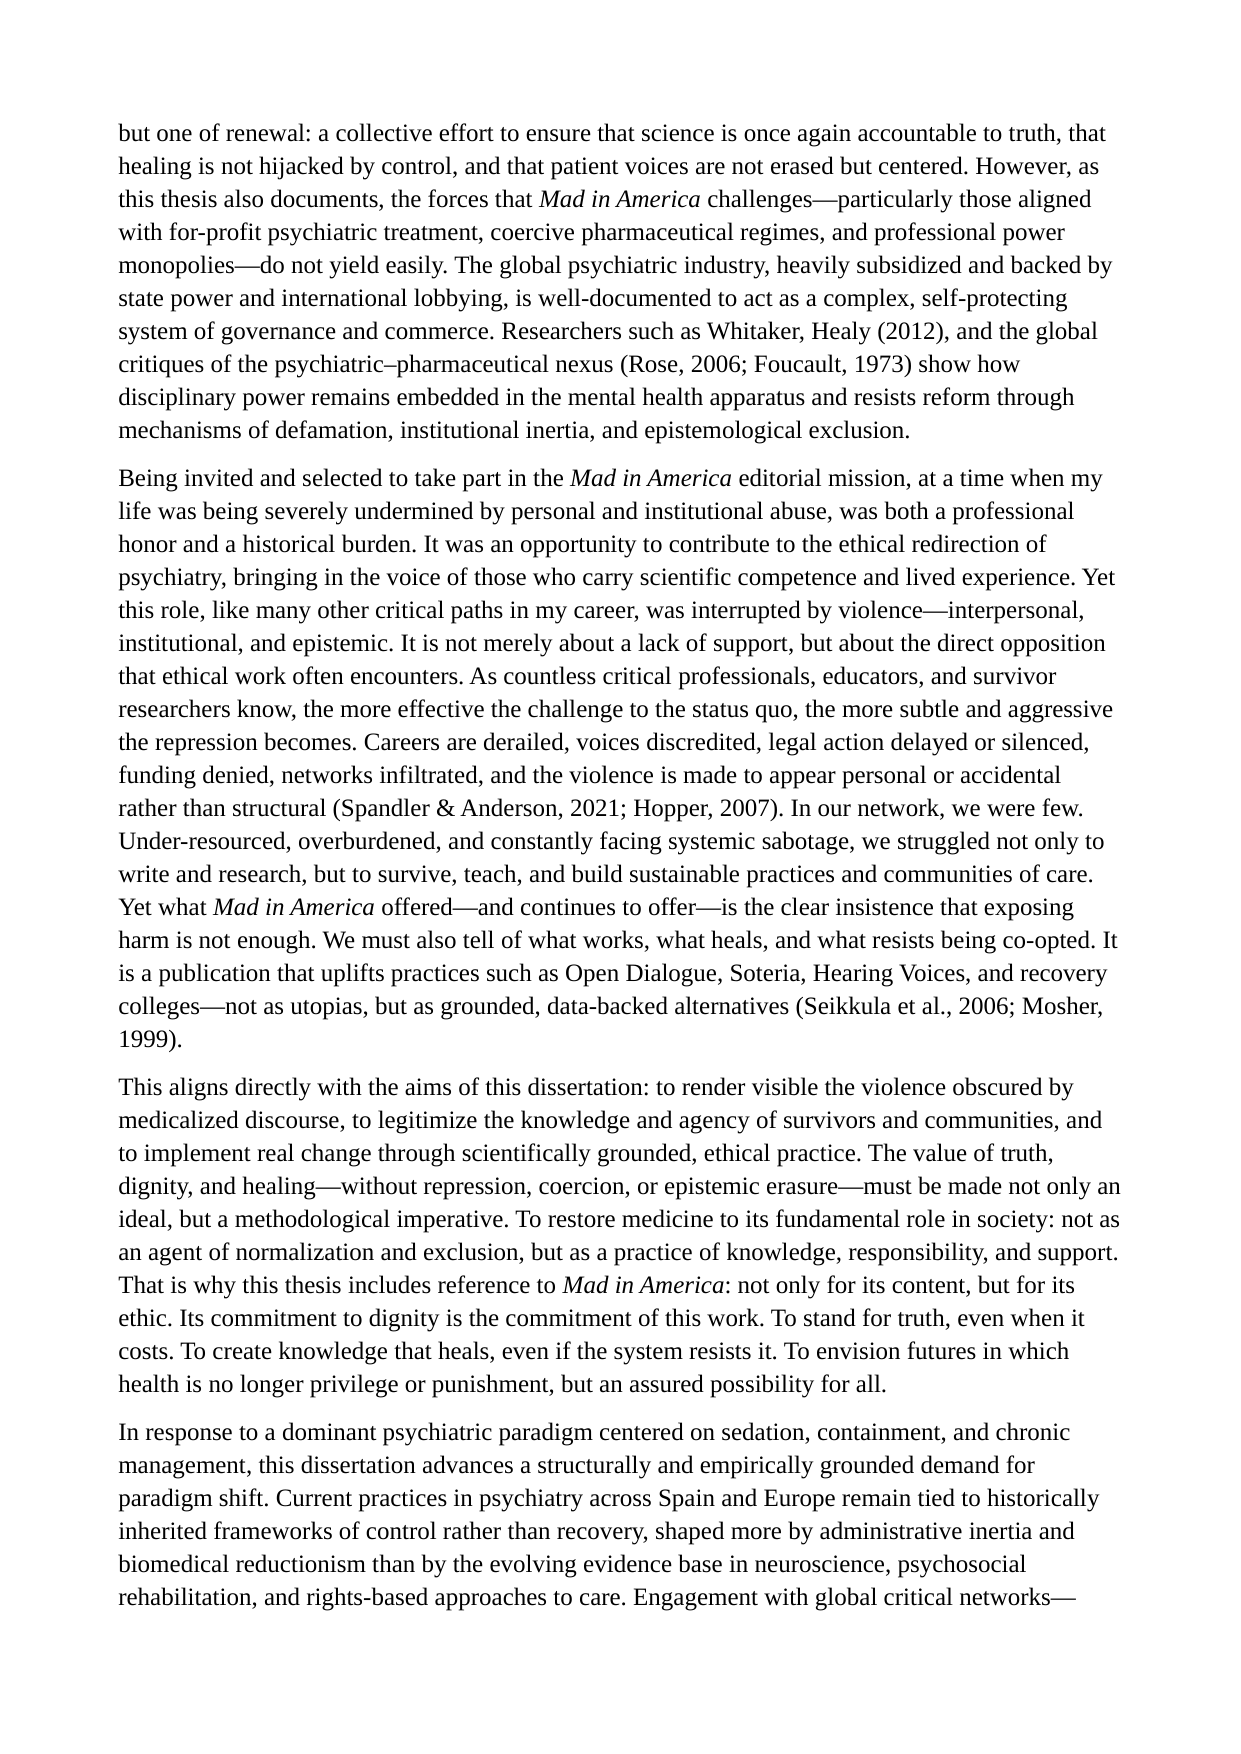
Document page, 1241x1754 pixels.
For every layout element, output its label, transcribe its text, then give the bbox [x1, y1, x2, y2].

text Being invited and selected to take part in the Mad in America editorial mission, at a time when my life was being severely undermined by personal and institutional abuse, was both a professional honor and a historical burden. It was an opportunity to contribute to the ethical redirection of psychiatry, bringing in the voice of those who carry scientific competence and lived experience. Yet this role, like many other critical paths in my career, was interrupted by violence—interpersonal, institutional, and epistemic. It is not merely about a lack of support, but about the direct opposition that ethical work often encounters. As countless critical professionals, educators, and survivor researchers know, the more effective the challenge to the status quo, the more subtle and aggressive the repression becomes. Careers are derailed, voices discredited, legal action delayed or silenced, funding denied, networks infiltrated, and the violence is made to appear personal or accidental rather than structural (Spandler & Anderson, 2021; Hopper, 2007). In our network, we were few. Under-resourced, overburdened, and constantly facing systemic sabotage, we struggled not only to write and research, but to survive, teach, and build sustainable practices and communities of care. Yet what Mad in America offered—and continues to offer—is the clear insistence that exposing harm is not enough. We must also tell of what works, what heals, and what resists being co-opted. It is a publication that uplifts practices such as Open Dialogue, Soteria, Hearing Voices, and recovery colleges—not as utopias, but as grounded, data-backed alternatives (Seikkula et al., 2006; Mosher, 1999). [118, 463, 1122, 1053]
text This aligns directly with the aims of this dissertation: to render visible the violence obscured by medicalized discourse, to legitimize the knowledge and agency of survivors and communities, and to implement real change through scientifically grounded, ethical practice. The value of truth, dignity, and healing—without repression, coercion, or epistemic erasure—must be made not only an ideal, but a methodological imperative. To restore medicine to its fundamental role in society: not as an agent of normalization and exclusion, but as a practice of knowledge, responsibility, and support. That is why this thesis includes reference to Mad in America: not only for its content, but for its ethic. Its commitment to dignity is the commitment of this work. To stand for truth, even when it costs. To create knowledge that heals, even if the system resists it. To envision futures in which health is no longer privilege or punishment, but an assured possibility for all. [118, 1072, 1122, 1398]
text but one of renewal: a collective effort to ensure that science is once again accountable to truth, that healing is not hijacked by control, and that patient voices are not erased but centered. However, as this thesis also documents, the forces that Mad in America challenges—particularly those aligned with for-profit psychiatric treatment, coercive pharmaceutical regimes, and professional power monopolies—do not yield easily. The global psychiatric industry, heavily subsidized and backed by state power and international lobbying, is well-documented to act as a complex, self-protecting system of governance and commerce. Researchers such as Whitaker, Healy (2012), and the global critiques of the psychiatric–pharmaceutical nexus (Rose, 2006; Foucault, 1973) show how disciplinary power remains embedded in the mental health apparatus and resists reform through mechanisms of defamation, institutional inertia, and epistemological exclusion. [118, 118, 1122, 444]
text In response to a dominant psychiatric paradigm centered on sedation, containment, and chronic management, this dissertation advances a structurally and empirically grounded demand for paradigm shift. Current practices in psychiatry across Spain and Europe remain tied to historically inherited frameworks of control rather than recovery, shaped more by administrative inertia and biomedical reductionism than by the evolving evidence base in neuroscience, psychosocial rehabilitation, and rights-based approaches to care. Engagement with global critical networks— [118, 1417, 1122, 1611]
